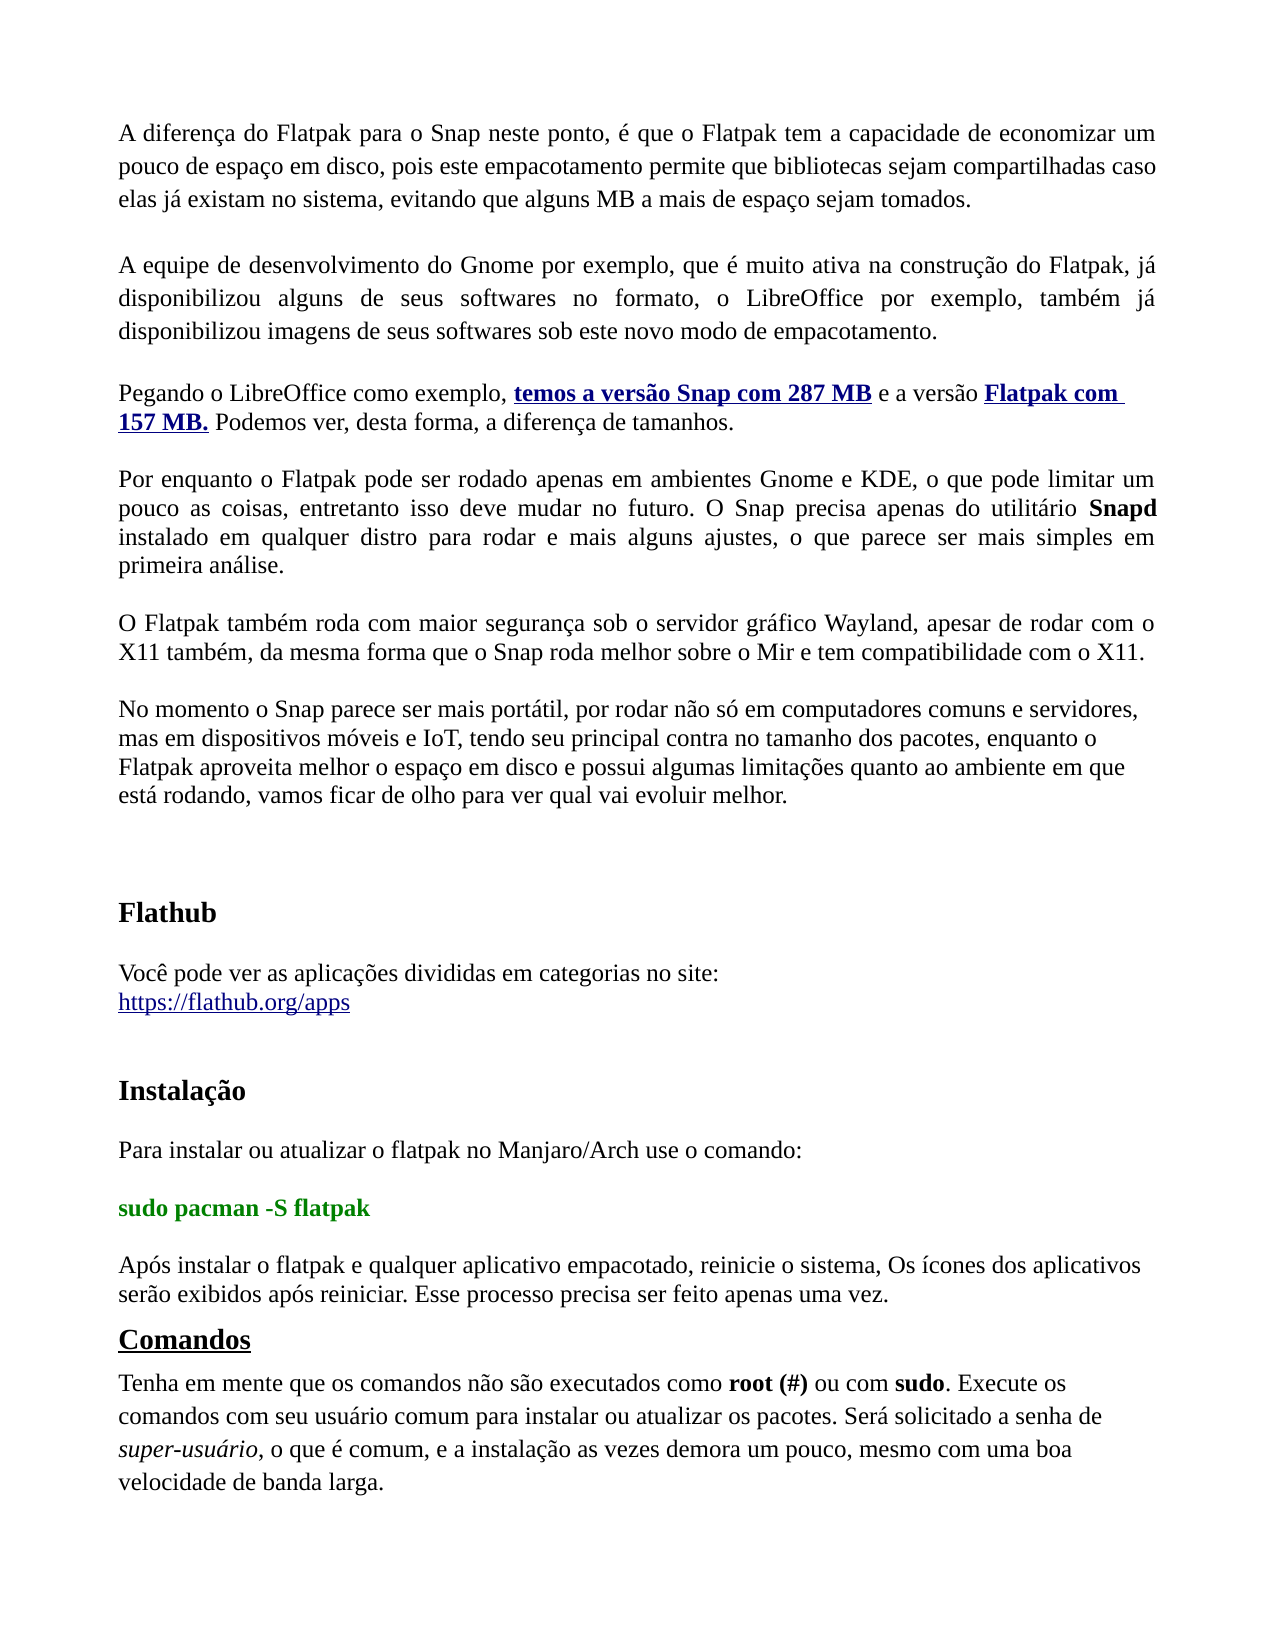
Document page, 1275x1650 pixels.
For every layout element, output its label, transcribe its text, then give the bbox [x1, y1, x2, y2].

subtitle Comandos [118, 1322, 1157, 1356]
text Tenha em mente que os comandos não são executados como root (#) ou com sudo. Execute os comandos com seu usuário comum para instalar ou atualizar os pacotes. Será solicitado a senha de super-usuário, o que é comum, e a instalação as vezes demora um pouco, mesmo com uma boa velocidade de banda larga. [118, 1368, 1157, 1496]
text Instalação [118, 1073, 1157, 1106]
text Pegando o LibreOffice como exemplo, temos a versão Snap com 287 MB e a versão Flatpak com 157 MB. Podemos ver, desta forma, a diferença de tamanhos. [118, 378, 1157, 436]
text No momento o Snap parece ser mais portátil, por rodar não só em computadores comuns e servidores, mas em dispositivos móveis e IoT, tendo seu principal contra no tamanho dos pacotes, enquanto o Flatpak aproveita melhor o espaço em disco e possui algumas limitações quanto ao ambiente em que está rodando, vamos ficar de olho para ver qual vai evoluir melhor. [118, 694, 1157, 809]
text A diferença do Flatpak para o Snap neste ponto, é que o Flatpak tem a capacidade de economizar um pouco de espaço em disco, pois este empacotamento permite que bibliotecas sejam compartilhadas caso elas já existam no sistema, evitando que alguns MB a mais de espaço sejam tomados. [118, 118, 1157, 213]
text Flathub [118, 896, 1157, 929]
text Para instalar ou atualizar o flatpak no Manjaro/Arch use o comando: [118, 1135, 1157, 1164]
text Você pode ver as aplicações divididas em categorias no site: [118, 958, 1157, 987]
text Por enquanto o Flatpak pode ser rodado apenas em ambientes Gnome e KDE, o que pode limitar um pouco as coisas, entretanto isso deve mudar no futuro. O Snap precisa apenas do utilitário Snapd instalado em qualquer distro para rodar e mais alguns ajustes, o que parece ser mais simples em primeira análise. [118, 464, 1157, 579]
text A equipe de desenvolvimento do Gnome por exemplo, que é muito ativa na construção do Flatpak, já disponibilizou alguns de seus softwares no formato, o LibreOffice por exemplo, também já disponibilizou imagens de seus softwares sob este novo modo de empacotamento. [118, 250, 1157, 345]
text https://flathub.org/apps [118, 987, 1157, 1015]
text O Flatpak também roda com maior segurança sob o servidor gráfico Wayland, apesar de rodar com o X11 também, da mesma forma que o Snap roda melhor sobre o Mir e tem compatibilidade com o X11. [118, 608, 1157, 666]
text Após instalar o flatpak e qualquer aplicativo empacotado, reinicie o sistema, Os ícones dos aplicativos serão exibidos após reiniciar. Esse processo precisa ser feito apenas uma vez. [118, 1250, 1157, 1308]
text sudo pacman -S flatpak [118, 1193, 1157, 1221]
